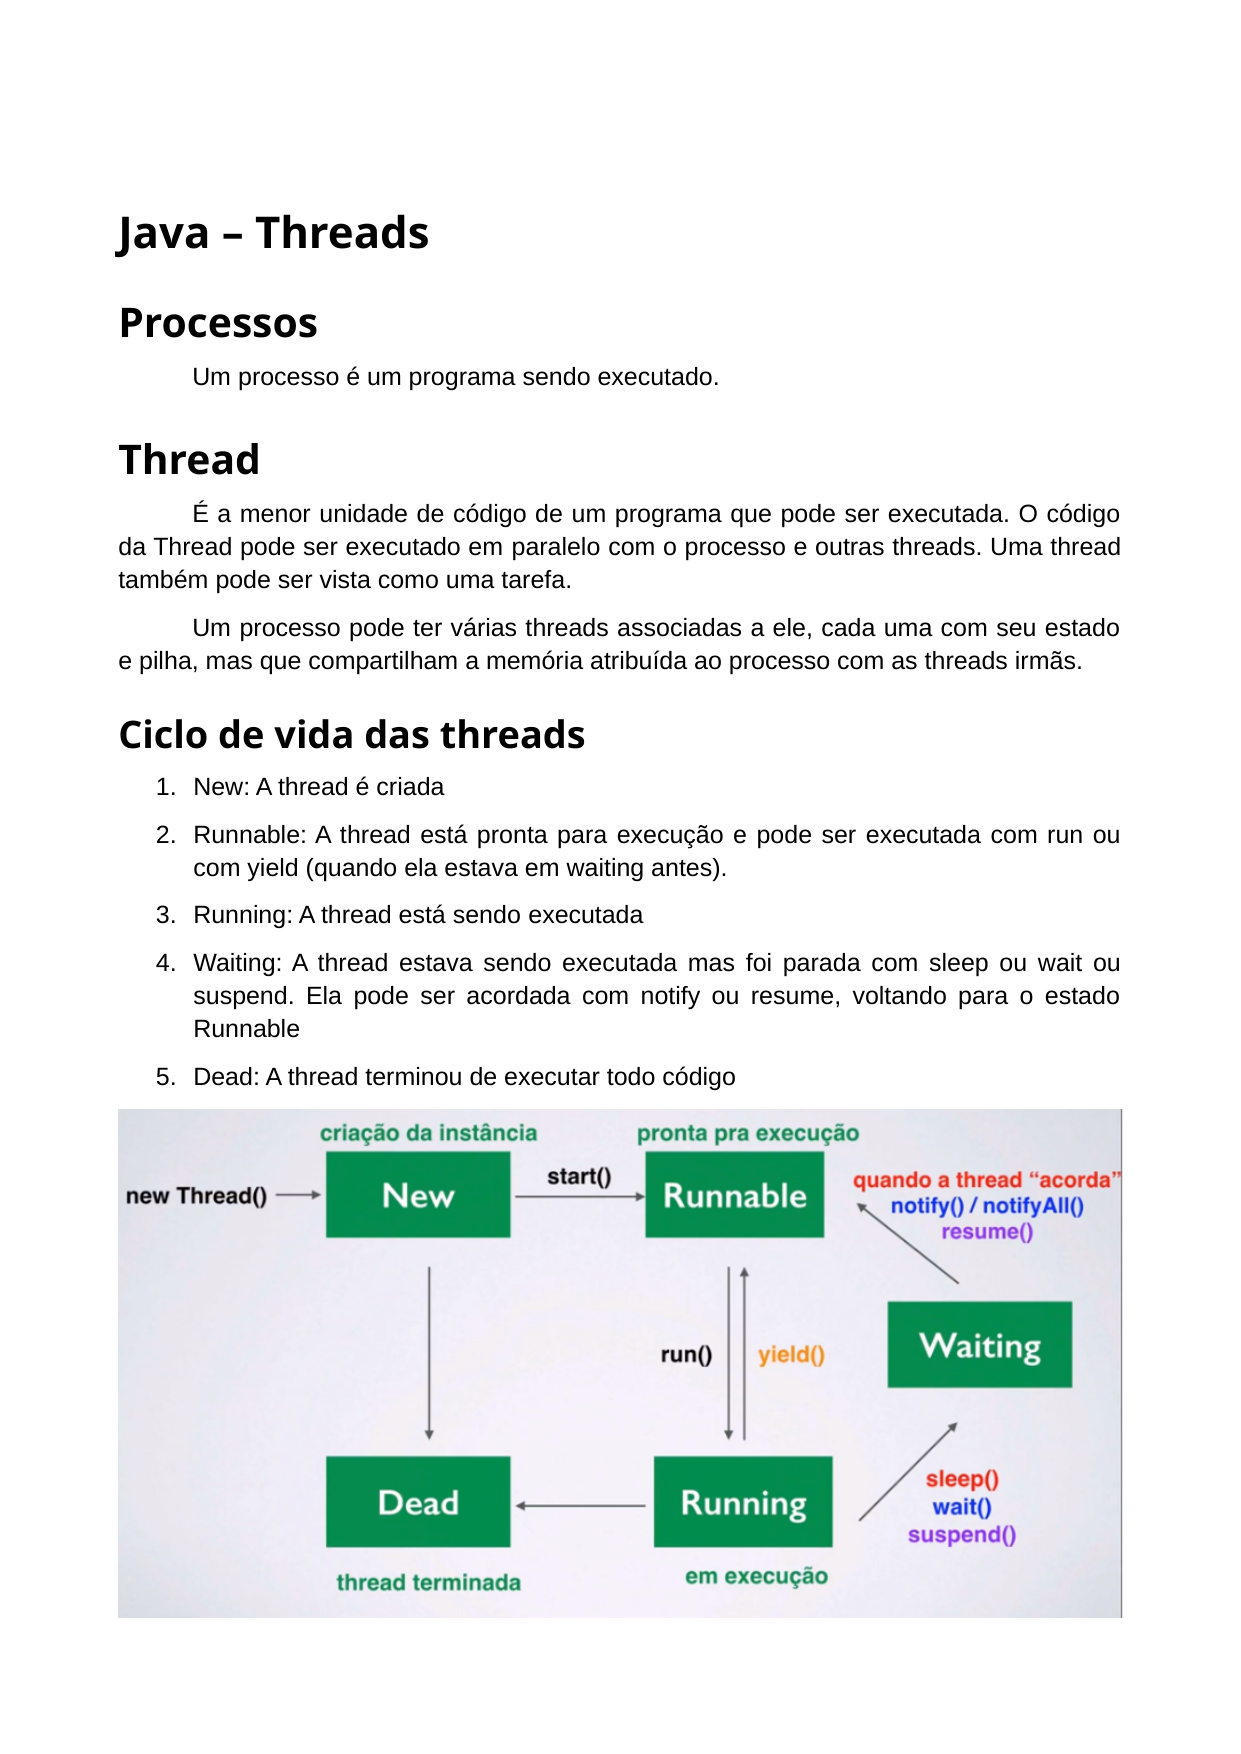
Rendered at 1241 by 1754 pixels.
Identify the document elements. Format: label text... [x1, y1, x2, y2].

subtitle Java – Threads [118, 201, 1122, 261]
list Dead: A thread terminou de executar todo código [156, 1061, 1122, 1090]
text Um processo é um programa sendo executado. [118, 362, 1122, 391]
list Running: A thread está sendo executada [156, 900, 1122, 929]
list Waiting: A thread estava sendo executada mas foi parada com sleep ou wait ou suspend. Ela pode ser acordada com notify ou resume, voltando para o estado Runnable [156, 948, 1122, 1043]
subtitle Ciclo de vida das threads [118, 708, 1122, 759]
text É a menor unidade de código de um programa que pode ser executada. O código da Thread pode ser executado em paralelo com o processo e outras threads. Uma thread também pode ser vista como uma tarefa. [118, 499, 1122, 594]
list Runnable: A thread está pronta para execução e pode ser executada com run ou com yield (quando ela estava em waiting antes). [156, 819, 1122, 881]
subtitle Processos [118, 294, 1122, 350]
picture [118, 1109, 1123, 1618]
subtitle Thread [118, 431, 1122, 486]
list New: A thread é criada [156, 772, 1122, 801]
text Um processo pode ter várias threads associadas a ele, cada uma com seu estado e pilha, mas que compartilham a memória atribuída ao processo com as threads irmãs. [118, 613, 1122, 674]
